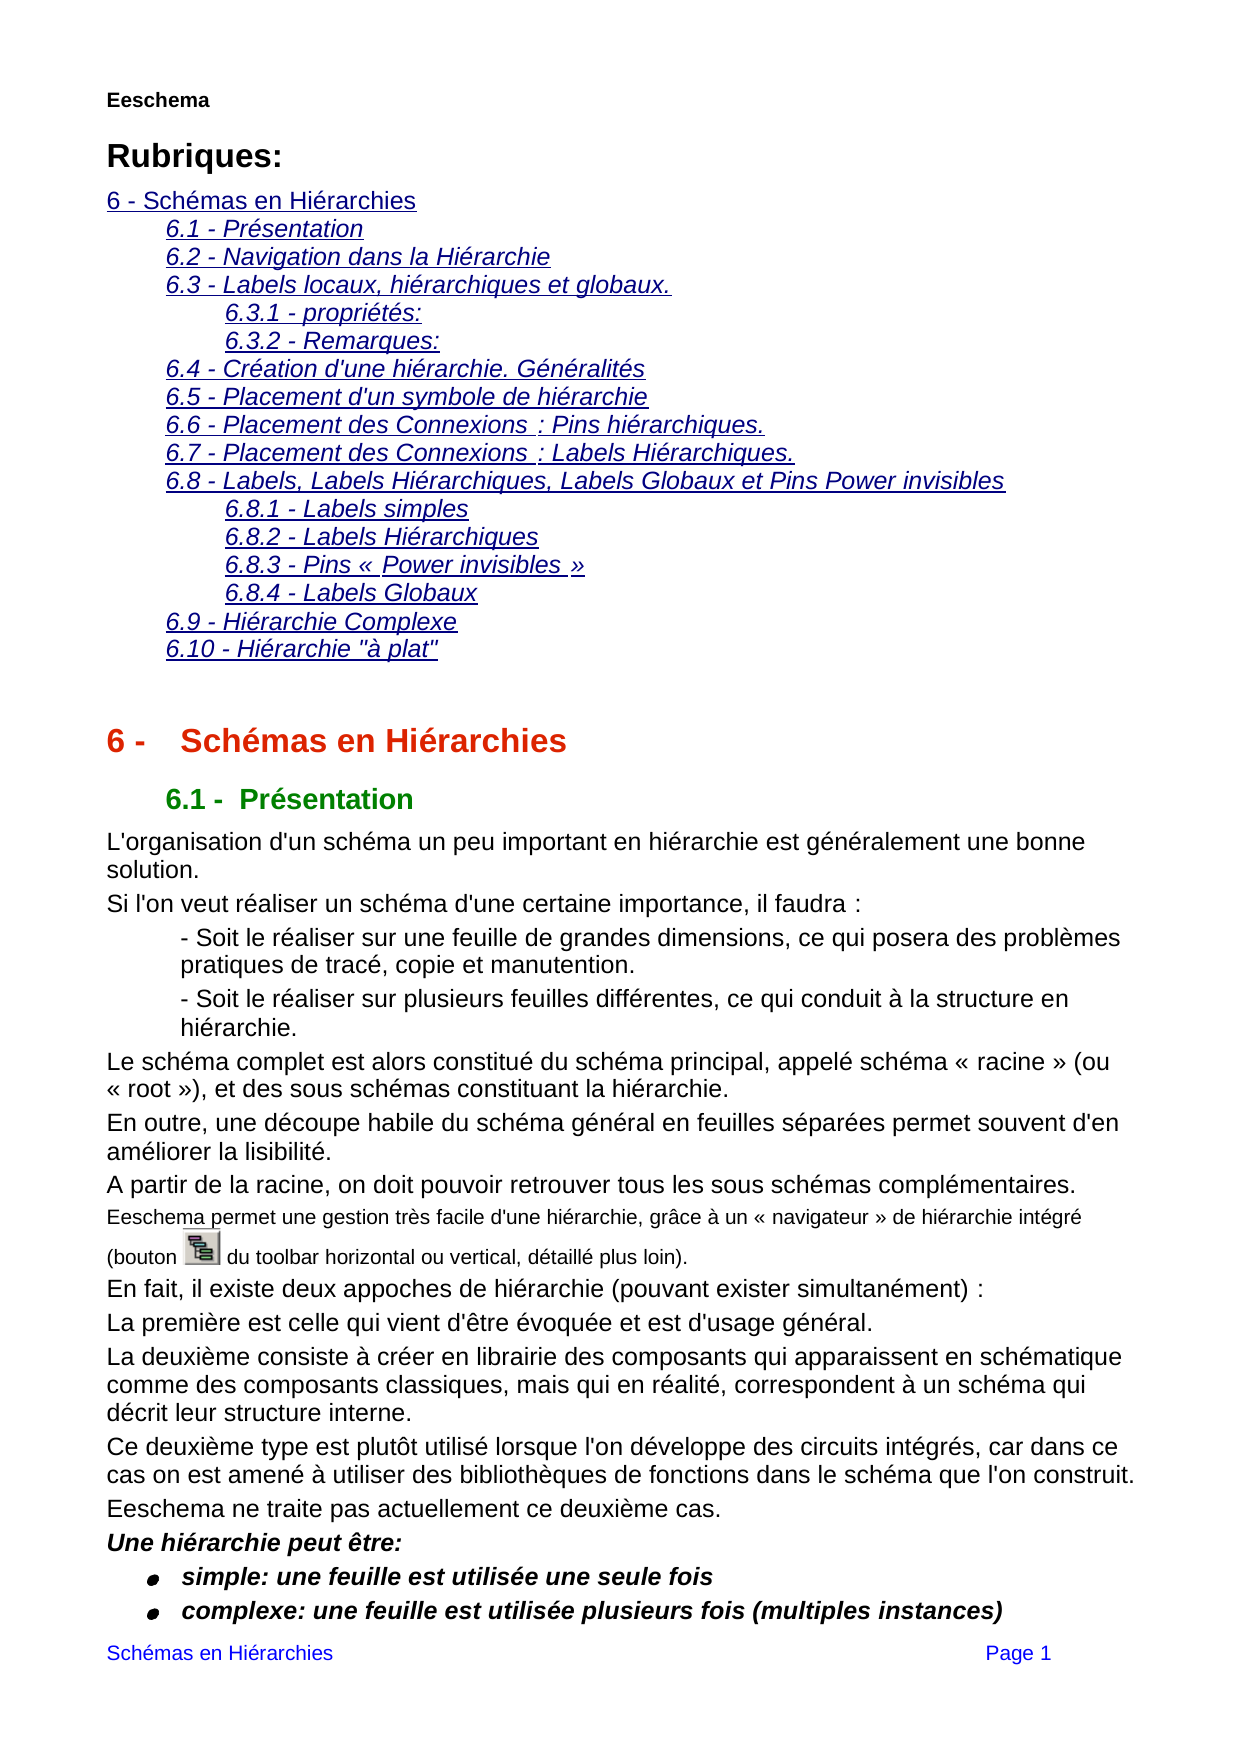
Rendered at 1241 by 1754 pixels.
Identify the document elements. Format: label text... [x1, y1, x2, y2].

text En fait, il existe deux appoches de hiérarchie (pouvant exister simultanément) : [106, 1275, 1151, 1303]
subtitle Schémas en Hiérarchies [106, 722, 1151, 760]
text Si l'on veut réaliser un schéma d'une certaine importance, il faudra : [106, 889, 1151, 917]
text 6.8.4 - Labels Globaux [224, 579, 1151, 607]
text 6.9 - Hiérarchie Complexe [165, 607, 1151, 635]
text 6.6 - Placement des Connexions : Pins hiérarchiques. [165, 411, 1151, 439]
text 6.3.2 - Remarques: [224, 327, 1151, 355]
text Eeschema ne traite pas actuellement ce deuxième cas. [106, 1495, 1151, 1523]
text 6.8.1 - Labels simples [224, 495, 1151, 523]
text 6 - Schémas en Hiérarchies [106, 187, 1151, 215]
text A partir de la racine, on doit pouvoir retrouver tous les sous schémas complémentaires. [106, 1171, 1151, 1199]
text 6.8 - Labels, Labels Hiérarchiques, Labels Globaux et Pins Power invisibles [165, 467, 1151, 495]
list complexe: une feuille est utilisée plusieurs fois (multiples instances) [144, 1597, 1151, 1625]
text L'organisation d'un schéma un peu important en hiérarchie est généralement une bonne solution. [106, 827, 1151, 883]
list simple: une feuille est utilisée une seule fois [144, 1563, 1151, 1591]
text Ce deuxième type est plutôt utilisé lorsque l'on développe des circuits intégrés, car dans ce cas on est amené à utiliser des bibliothèques de fonctions dans le schéma que l'on construit. [106, 1433, 1151, 1489]
text 6.10 - Hiérarchie "à plat" [165, 635, 1151, 663]
text 6.2 - Navigation dans la Hiérarchie [165, 243, 1151, 271]
text 6.1 - Présentation [165, 215, 1151, 243]
text La deuxième consiste à créer en librairie des composants qui apparaissent en schématique comme des composants classiques, mais qui en réalité, correspondent à un schéma qui décrit leur structure interne. [106, 1343, 1151, 1427]
text 6.5 - Placement d'un symbole de hiérarchie [165, 383, 1151, 411]
text - Soit le réaliser sur une feuille de grandes dimensions, ce qui posera des problèmes pratiques de tracé, copie et manutention. [180, 923, 1151, 979]
text 6.8.2 - Labels Hiérarchiques [224, 523, 1151, 551]
text 6.8.3 - Pins « Power invisibles » [224, 551, 1151, 579]
text Une hiérarchie peut être: [106, 1529, 1151, 1557]
text Eeschema permet une gestion très facile d'une hiérarchie, grâce à un « navigateur » de hiérarchie intégré (bouton du toolbar horizontal ou vertical, détaillé plus loin). [106, 1205, 1151, 1269]
text La première est celle qui vient d'être évoquée et est d'usage général. [106, 1309, 1151, 1337]
text - Soit le réaliser sur plusieurs feuilles différentes, ce qui conduit à la structure en hiérarchie. [180, 985, 1151, 1041]
text 6.7 - Placement des Connexions : Labels Hiérarchiques. [165, 439, 1151, 467]
text Le schéma complet est alors constitué du schéma principal, appelé schéma « racine » (ou « root »), et des sous schémas constituant la hiérarchie. [106, 1047, 1151, 1103]
subtitle Présentation [92, 783, 1151, 816]
text 6.4 - Création d'une hiérarchie. Généralités [165, 355, 1151, 383]
text En outre, une découpe habile du schéma général en feuilles séparées permet souvent d'en améliorer la lisibilité. [106, 1109, 1151, 1165]
picture [182, 1228, 221, 1265]
text 6.3.1 - propriétés: [224, 299, 1151, 327]
subtitle Rubriques: [106, 137, 1151, 174]
text 6.3 - Labels locaux, hiérarchiques et globaux. [165, 271, 1151, 299]
